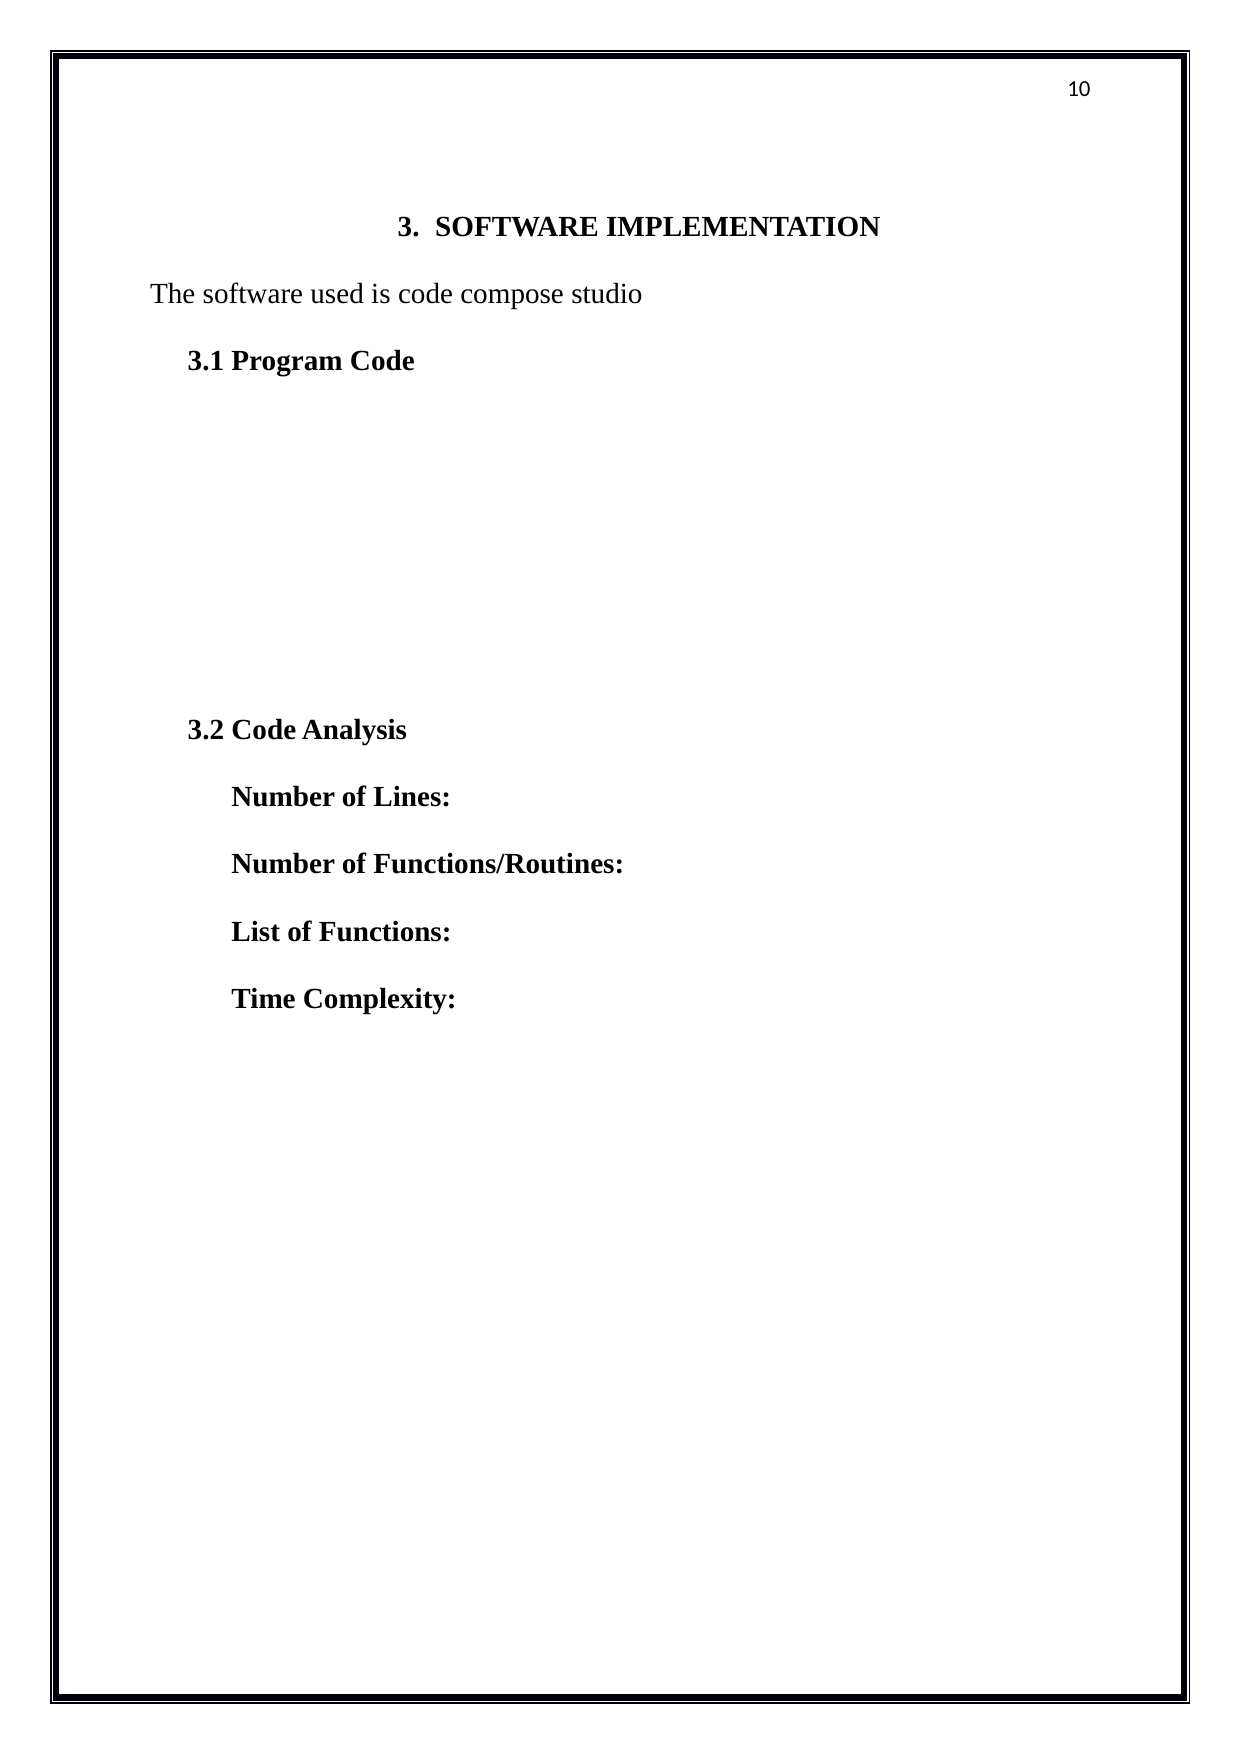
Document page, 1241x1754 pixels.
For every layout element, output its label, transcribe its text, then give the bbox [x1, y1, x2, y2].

list Number of Functions/Routines: [231, 847, 1090, 880]
list List of Functions: [231, 914, 1090, 947]
list Program Code [187, 343, 1090, 377]
list SOFTWARE IMPLEMENTATION [187, 209, 1090, 243]
list Time Complexity: [231, 981, 1090, 1014]
list Code Analysis [187, 712, 1090, 746]
list Number of Lines: [231, 779, 1090, 813]
text The software used is code compose studio [150, 276, 1090, 310]
